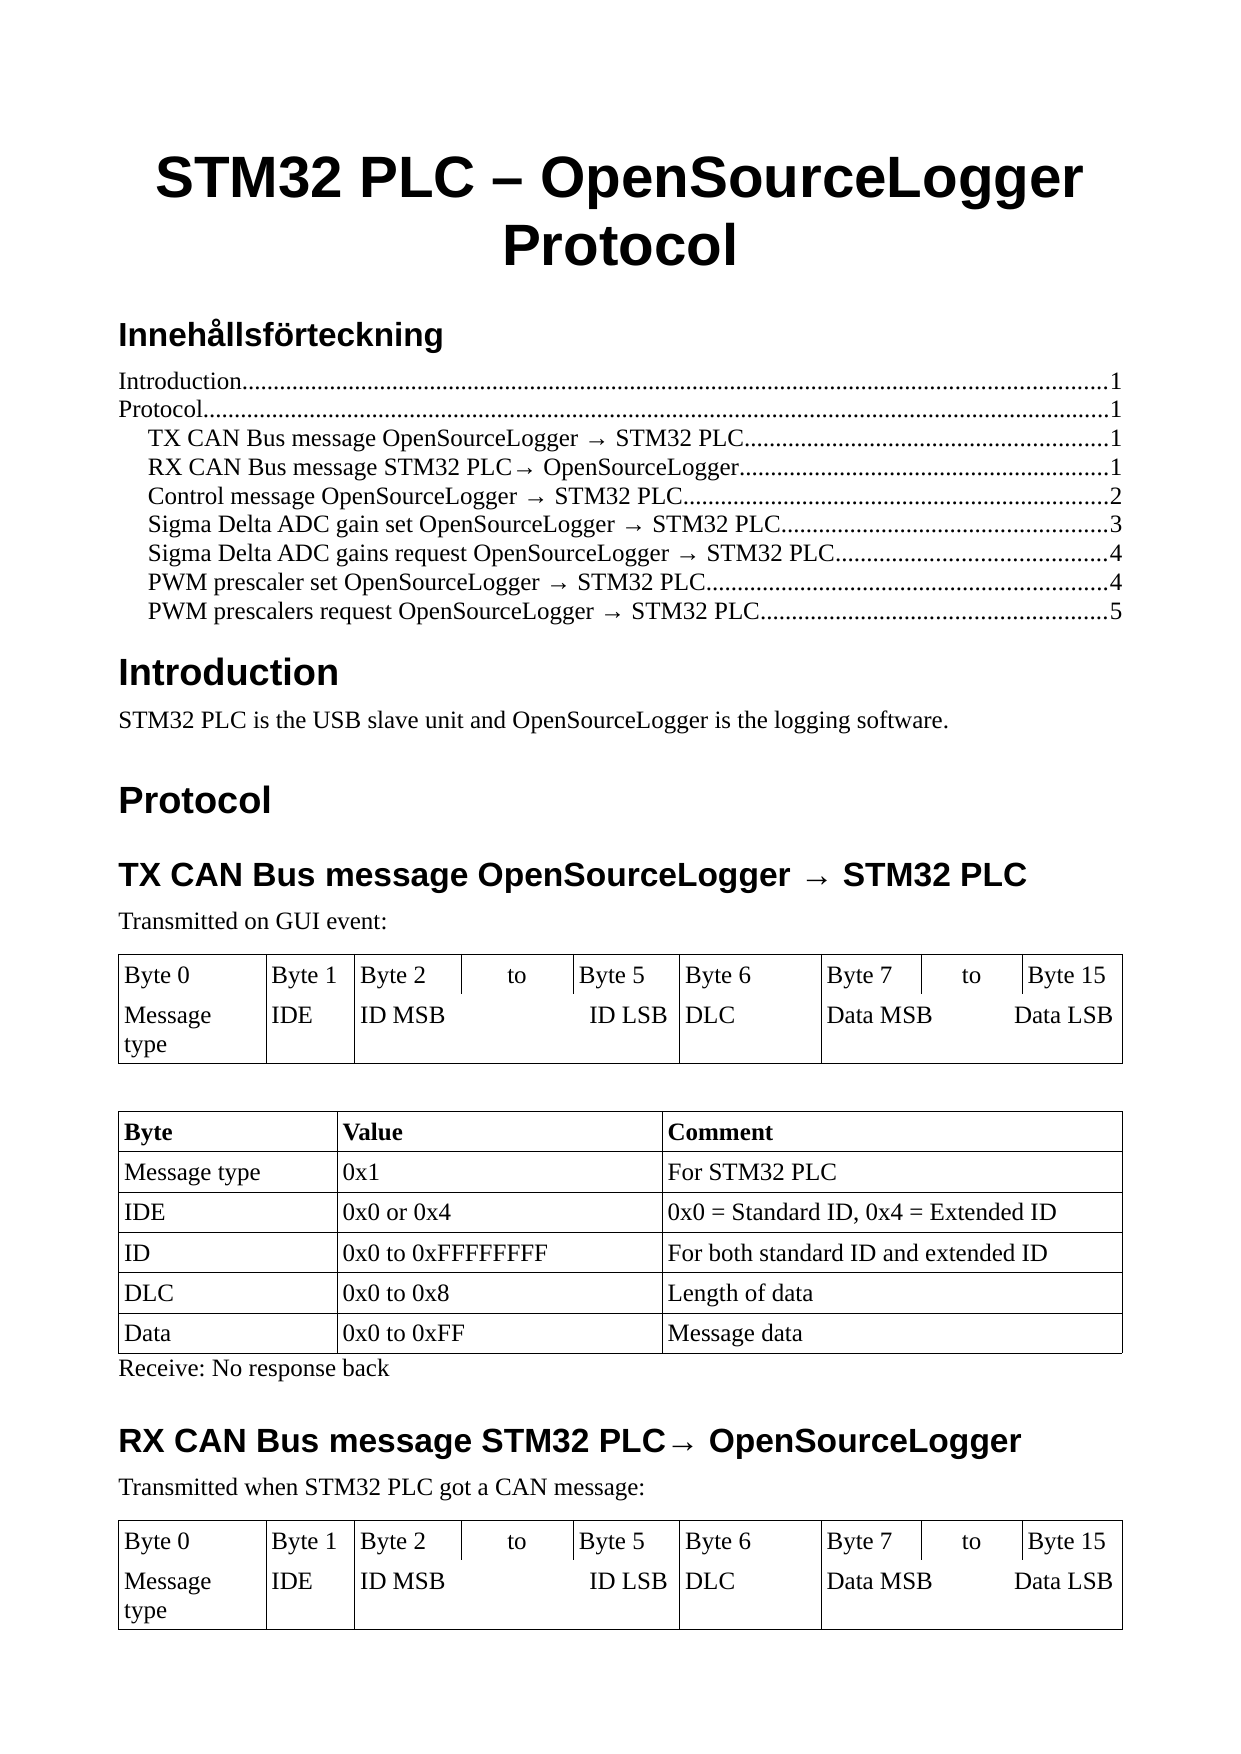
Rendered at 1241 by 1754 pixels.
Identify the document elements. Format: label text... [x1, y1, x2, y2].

table_cell 0x0 to 0x8 [338, 1273, 662, 1312]
text Sigma Delta ADC gain set OpenSourceLogger → STM32 PLC 3 [148, 509, 1122, 538]
text TX CAN Bus message OpenSourceLogger → STM32 PLC 1 [148, 423, 1122, 452]
table_header Byte 1 [267, 1521, 354, 1560]
table_cell Data MSB Data LSB [822, 994, 1122, 1063]
table_cell DLC [680, 994, 821, 1063]
text PWM prescalers request OpenSourceLogger → STM32 PLC 5 [148, 596, 1122, 624]
table_cell Message type [119, 994, 266, 1063]
subtitle Protocol [118, 778, 1122, 822]
table_header Byte 5 [574, 1521, 679, 1560]
text Transmitted when STM32 PLC got a CAN message: [118, 1472, 1122, 1501]
table_cell 0x0 to 0xFF [338, 1314, 662, 1353]
table_cell IDE [119, 1193, 337, 1232]
table_header to [462, 955, 573, 994]
table_header Byte 1 [267, 955, 354, 994]
table_cell ID [119, 1233, 337, 1272]
table_header Byte 6 [680, 955, 821, 994]
text Sigma Delta ADC gains request OpenSourceLogger → STM32 PLC 4 [148, 538, 1122, 567]
table_cell IDE [267, 994, 354, 1063]
text Protocol 1 [118, 394, 1122, 423]
table_cell Data MSB Data LSB [822, 1560, 1122, 1629]
table_cell 0x1 [338, 1152, 662, 1192]
table_cell 0x0 to 0xFFFFFFFF [338, 1233, 662, 1272]
table_header Byte 6 [680, 1521, 821, 1560]
table_header Byte 0 [119, 955, 266, 994]
table_cell Length of data [663, 1273, 1122, 1312]
subtitle TX CAN Bus message OpenSourceLogger → STM32 PLC [118, 855, 1122, 894]
table_cell DLC [680, 1560, 821, 1629]
subtitle RX CAN Bus message STM32 PLC→ OpenSourceLogger [118, 1421, 1122, 1460]
table_header Value [338, 1112, 662, 1151]
table_header Byte 2 [355, 1521, 461, 1560]
text Control message OpenSourceLogger → STM32 PLC 2 [148, 481, 1122, 509]
table_cell Data [119, 1314, 337, 1353]
table_cell ID MSB ID LSB [355, 1560, 679, 1629]
subtitle Innehållsförteckning [118, 315, 1122, 353]
text RX CAN Bus message STM32 PLC→ OpenSourceLogger 1 [148, 452, 1122, 481]
table_header Byte 5 [574, 955, 679, 994]
table_header Byte 7 [822, 955, 921, 994]
table_cell For STM32 PLC [663, 1152, 1122, 1192]
subtitle Introduction [118, 649, 1122, 693]
table_cell Message data [663, 1314, 1122, 1353]
table_cell 0x0 or 0x4 [338, 1193, 662, 1232]
title STM32 PLC – OpenSourceLogger Protocol [118, 143, 1122, 277]
table_header Byte 0 [119, 1521, 266, 1560]
table_cell Message type [119, 1152, 337, 1192]
table_header Comment [663, 1112, 1122, 1151]
table_header to [462, 1521, 573, 1560]
table_header Byte 7 [822, 1521, 921, 1560]
table_cell For both standard ID and extended ID [663, 1233, 1122, 1272]
text PWM prescaler set OpenSourceLogger → STM32 PLC 4 [148, 567, 1122, 596]
table_header Byte [119, 1112, 337, 1151]
text Transmitted on GUI event: [118, 906, 1122, 935]
table_header to [922, 955, 1022, 994]
text STM32 PLC is the USB slave unit and OpenSourceLogger is the logging software. [118, 706, 1122, 734]
table_cell IDE [267, 1560, 354, 1629]
text Receive: No response back [118, 1354, 1122, 1382]
table_header Byte 15 [1023, 955, 1122, 994]
table_cell 0x0 = Standard ID, 0x4 = Extended ID [663, 1193, 1122, 1232]
table_cell ID MSB ID LSB [355, 994, 679, 1063]
table_header Byte 15 [1023, 1521, 1122, 1560]
table_cell Message type [119, 1560, 266, 1629]
table_header to [922, 1521, 1022, 1560]
table_cell DLC [119, 1273, 337, 1312]
table_header Byte 2 [355, 955, 461, 994]
text Introduction 1 [118, 366, 1122, 394]
